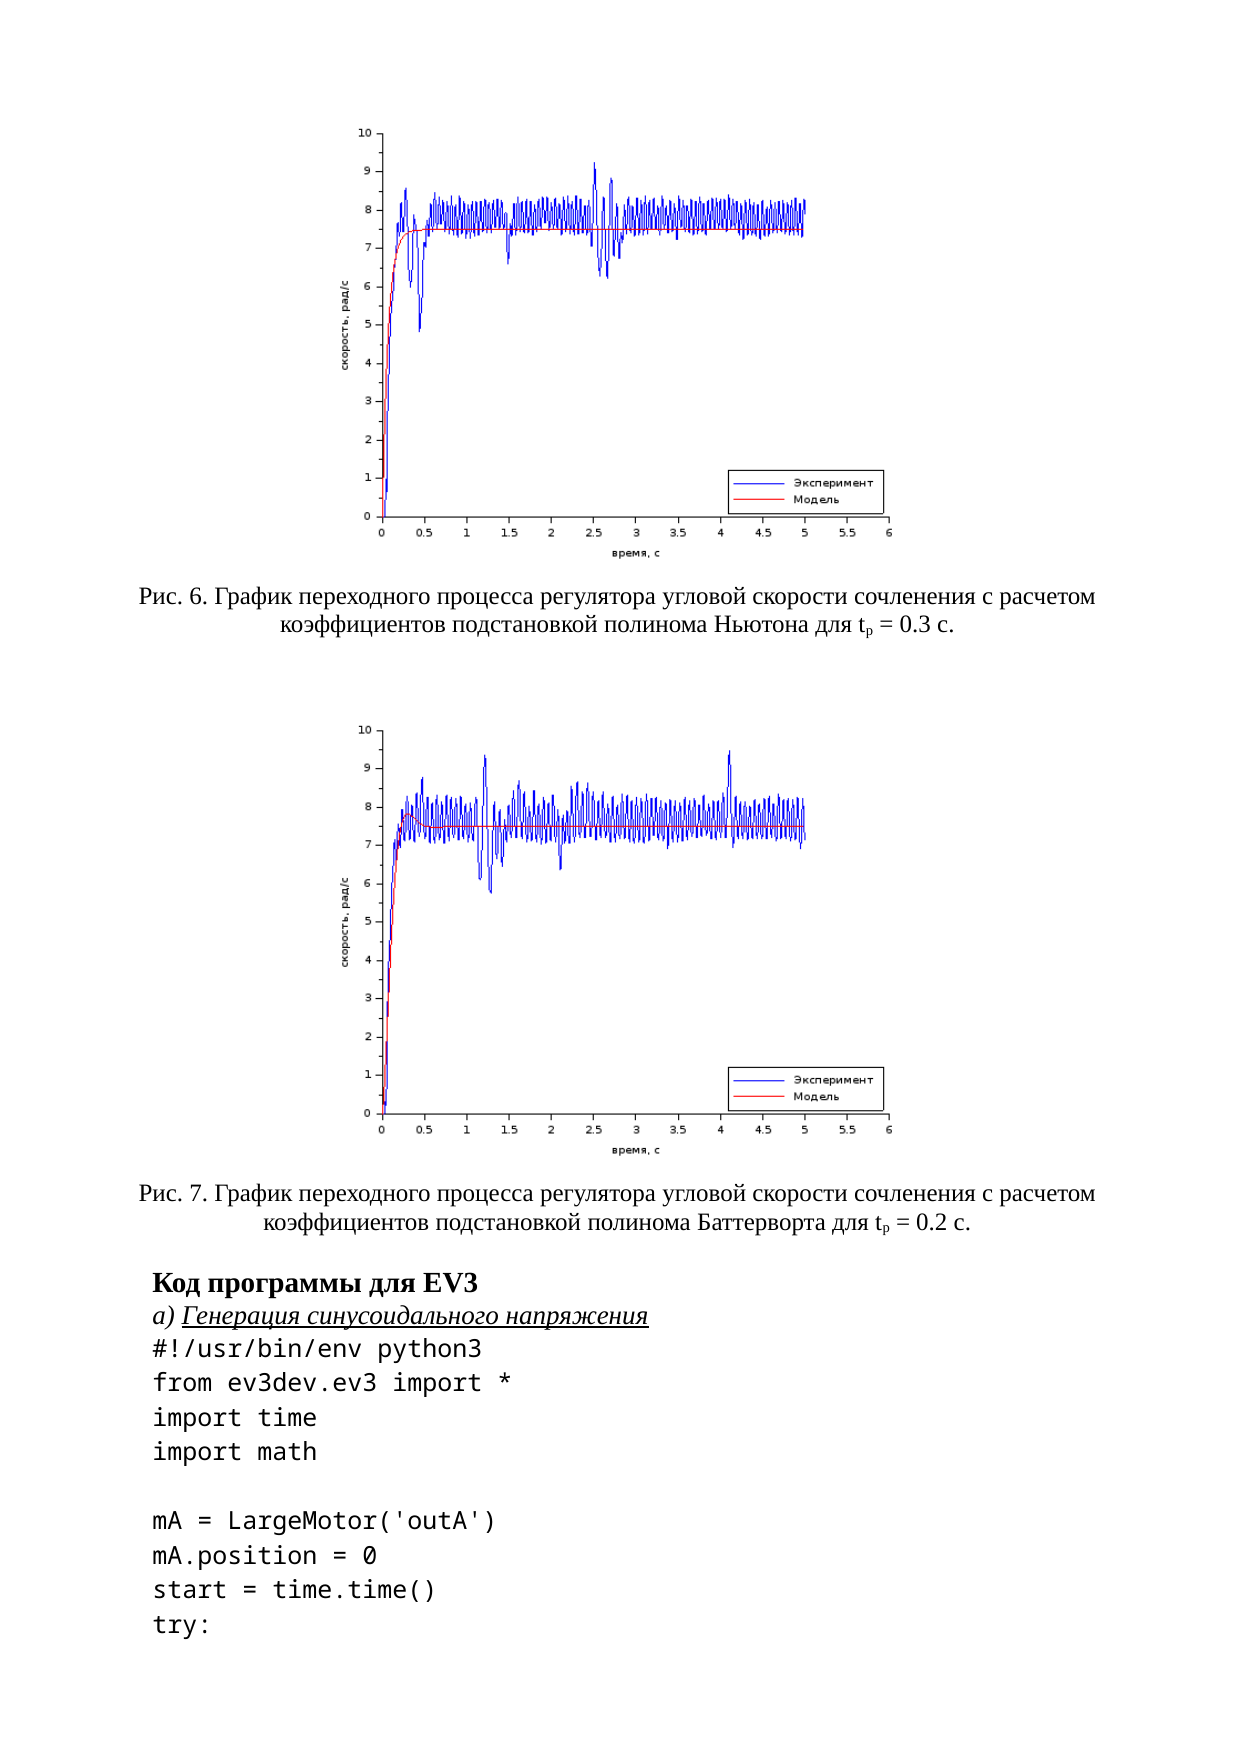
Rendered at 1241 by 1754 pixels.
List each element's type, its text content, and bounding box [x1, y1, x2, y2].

text try: [152, 1606, 1194, 1640]
text Рис. 7. График переходного процесса регулятора угловой скорости сочленения с расчетом коэффициентов подстановкой полинома Баттерворта для tp = 0.2 c. [77, 668, 1157, 1235]
text import math [152, 1434, 1194, 1468]
text from ev3dev.ev3 import * [152, 1365, 1194, 1399]
text start = time.time() [152, 1572, 1194, 1606]
picture [298, 70, 974, 581]
text mA = LargeMotor('outA') [152, 1503, 1194, 1537]
picture [298, 667, 974, 1178]
text Код программы для EV3 [77, 1265, 1194, 1298]
text Рис. 6. График переходного процесса регулятора угловой скорости сочленения с расчетом коэффициентов подстановкой полинома Ньютона для tp = 0.3 c. [77, 71, 1157, 638]
text mA.position = 0 [152, 1537, 1194, 1571]
text #!/usr/bin/env python3 [152, 1331, 1194, 1364]
text a) Генерация синусоидального напряжения [77, 1299, 1194, 1330]
text import time [152, 1399, 1194, 1433]
